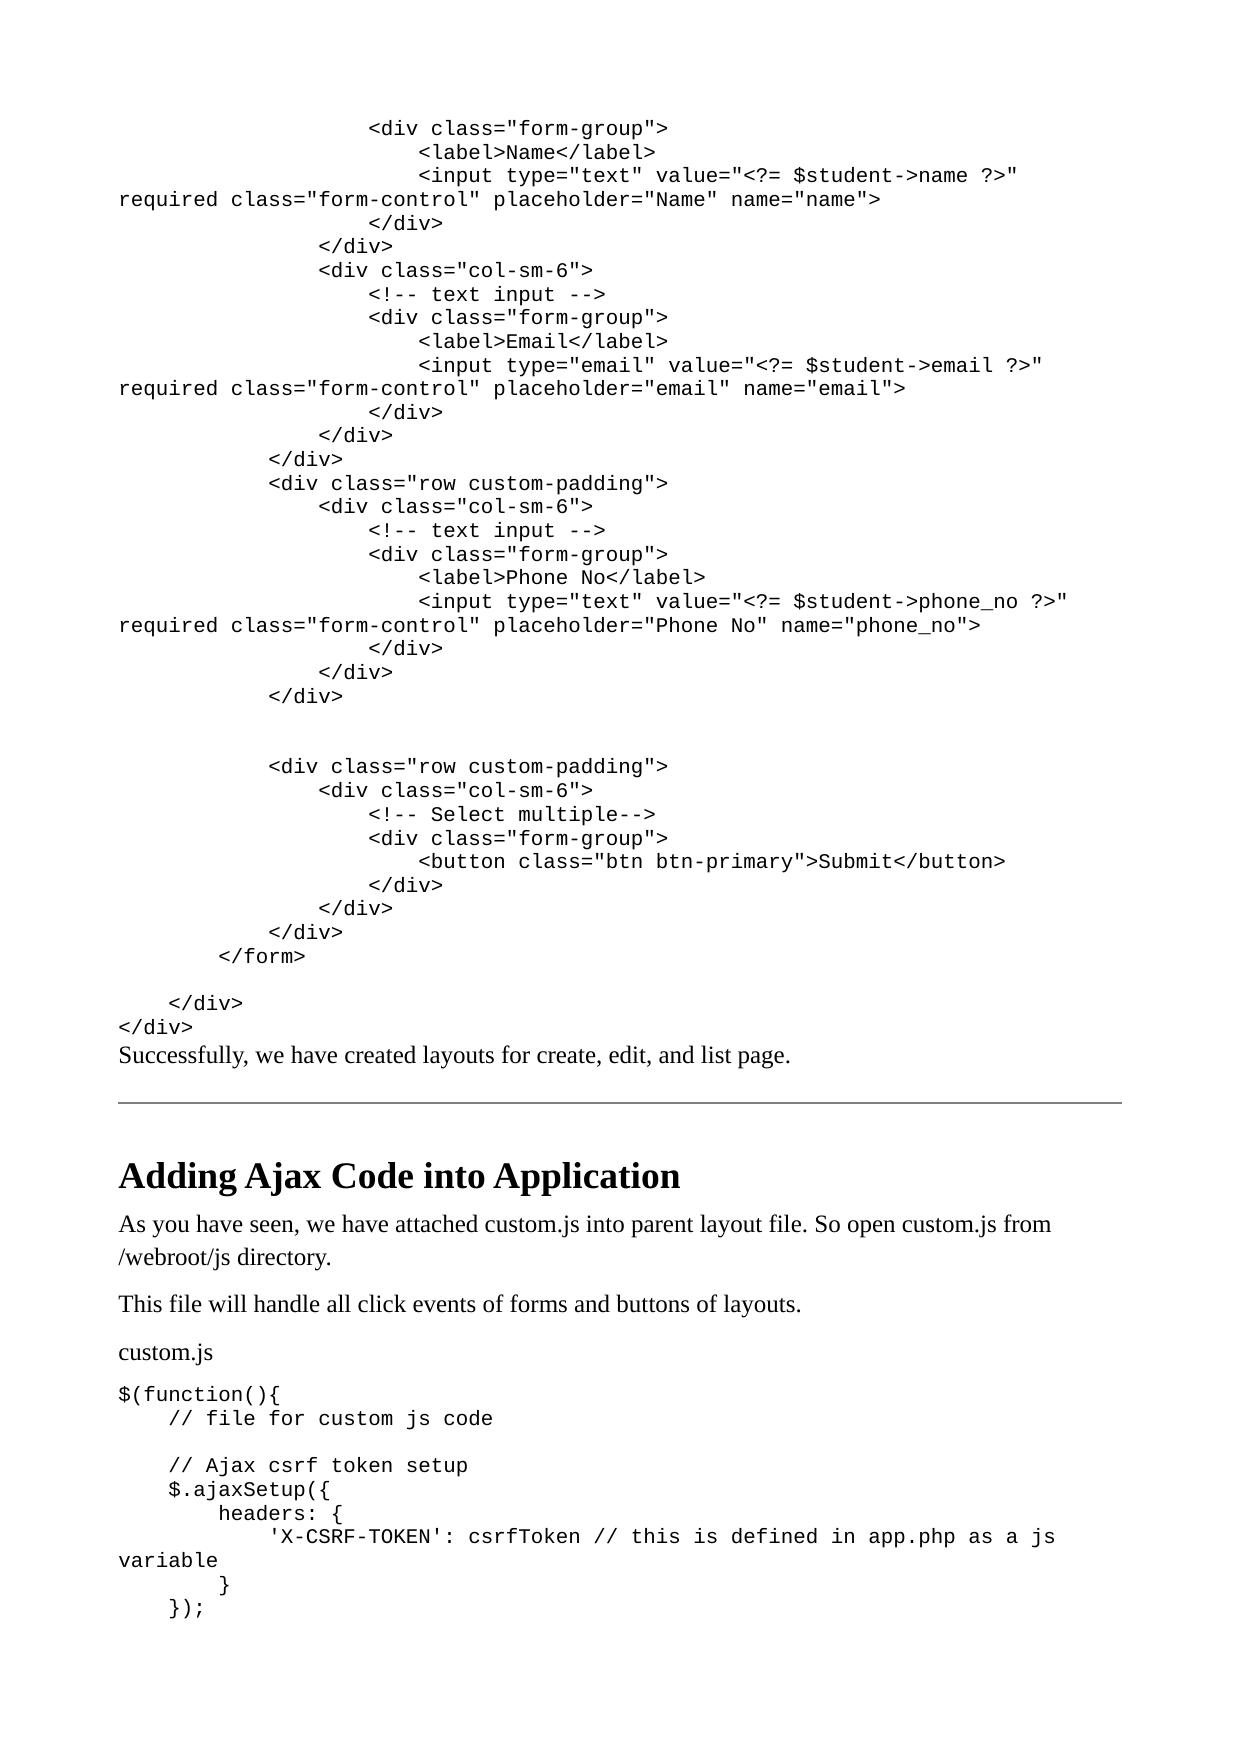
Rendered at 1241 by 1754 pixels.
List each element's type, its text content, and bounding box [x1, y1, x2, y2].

text headers: { [118, 1503, 1122, 1526]
text <div class="row custom-padding"> [118, 473, 1122, 496]
text </div> [118, 402, 1122, 426]
text </div> [118, 662, 1122, 686]
text <div class="row custom-padding"> [118, 757, 1122, 780]
text <div class="form-group"> [118, 307, 1122, 331]
text <input type="text" value="<?= $student->name ?>" required class="form-control" placeholder="Name" name="name"> [118, 165, 1122, 213]
text <div class="col-sm-6"> [118, 260, 1122, 284]
text $(function(){ [118, 1384, 1122, 1408]
text <label>Name</label> [118, 142, 1122, 165]
text $.ajaxSetup({ [118, 1479, 1122, 1503]
text </div> [118, 1017, 1122, 1040]
text </div> [118, 213, 1122, 236]
text <input type="text" value="<?= $student->phone_no ?>" required class="form-control" placeholder="Phone No" name="phone_no"> [118, 591, 1122, 638]
text </div> [118, 449, 1122, 473]
text <div class="form-group"> [118, 827, 1122, 851]
text <label>Phone No</label> [118, 567, 1122, 591]
text Successfully, we have created layouts for create, edit, and list page. [118, 1040, 1122, 1069]
text <label>Email</label> [118, 331, 1122, 354]
text ​ [118, 709, 1122, 733]
text ​ [118, 1432, 1122, 1455]
text </div> [118, 922, 1122, 946]
text <button class="btn btn-primary">Submit</button> [118, 851, 1122, 875]
text <div class="form-group"> [118, 118, 1122, 142]
text </div> [118, 686, 1122, 709]
text custom.js [118, 1337, 1122, 1366]
text </form> [118, 946, 1122, 969]
text 'X-CSRF-TOKEN': csrfToken // this is defined in app.php as a js variable [118, 1526, 1122, 1574]
text <!-- Select multiple--> [118, 804, 1122, 827]
subtitle Adding Ajax Code into Application [118, 1153, 1122, 1196]
text }); [118, 1597, 1122, 1621]
text </div> [118, 993, 1122, 1017]
text <!-- text input --> [118, 520, 1122, 544]
text </div> [118, 875, 1122, 898]
text </div> [118, 426, 1122, 449]
text </div> [118, 638, 1122, 662]
text } [118, 1574, 1122, 1597]
text <div class="col-sm-6"> [118, 780, 1122, 804]
text </div> [118, 898, 1122, 922]
text <div class="form-group"> [118, 544, 1122, 567]
text // file for custom js code [118, 1408, 1122, 1432]
text ​ [118, 969, 1122, 993]
text </div> [118, 236, 1122, 260]
text <input type="email" value="<?= $student->email ?>" required class="form-control" placeholder="email" name="email"> [118, 354, 1122, 402]
text ​ [118, 733, 1122, 757]
text As you have seen, we have attached custom.js into parent layout file. So open custom.js from /webroot/js directory. [118, 1209, 1122, 1270]
text // Ajax csrf token setup [118, 1455, 1122, 1479]
text <div class="col-sm-6"> [118, 496, 1122, 520]
text This file will handle all click events of forms and buttons of layouts. [118, 1289, 1122, 1318]
text <!-- text input --> [118, 284, 1122, 307]
